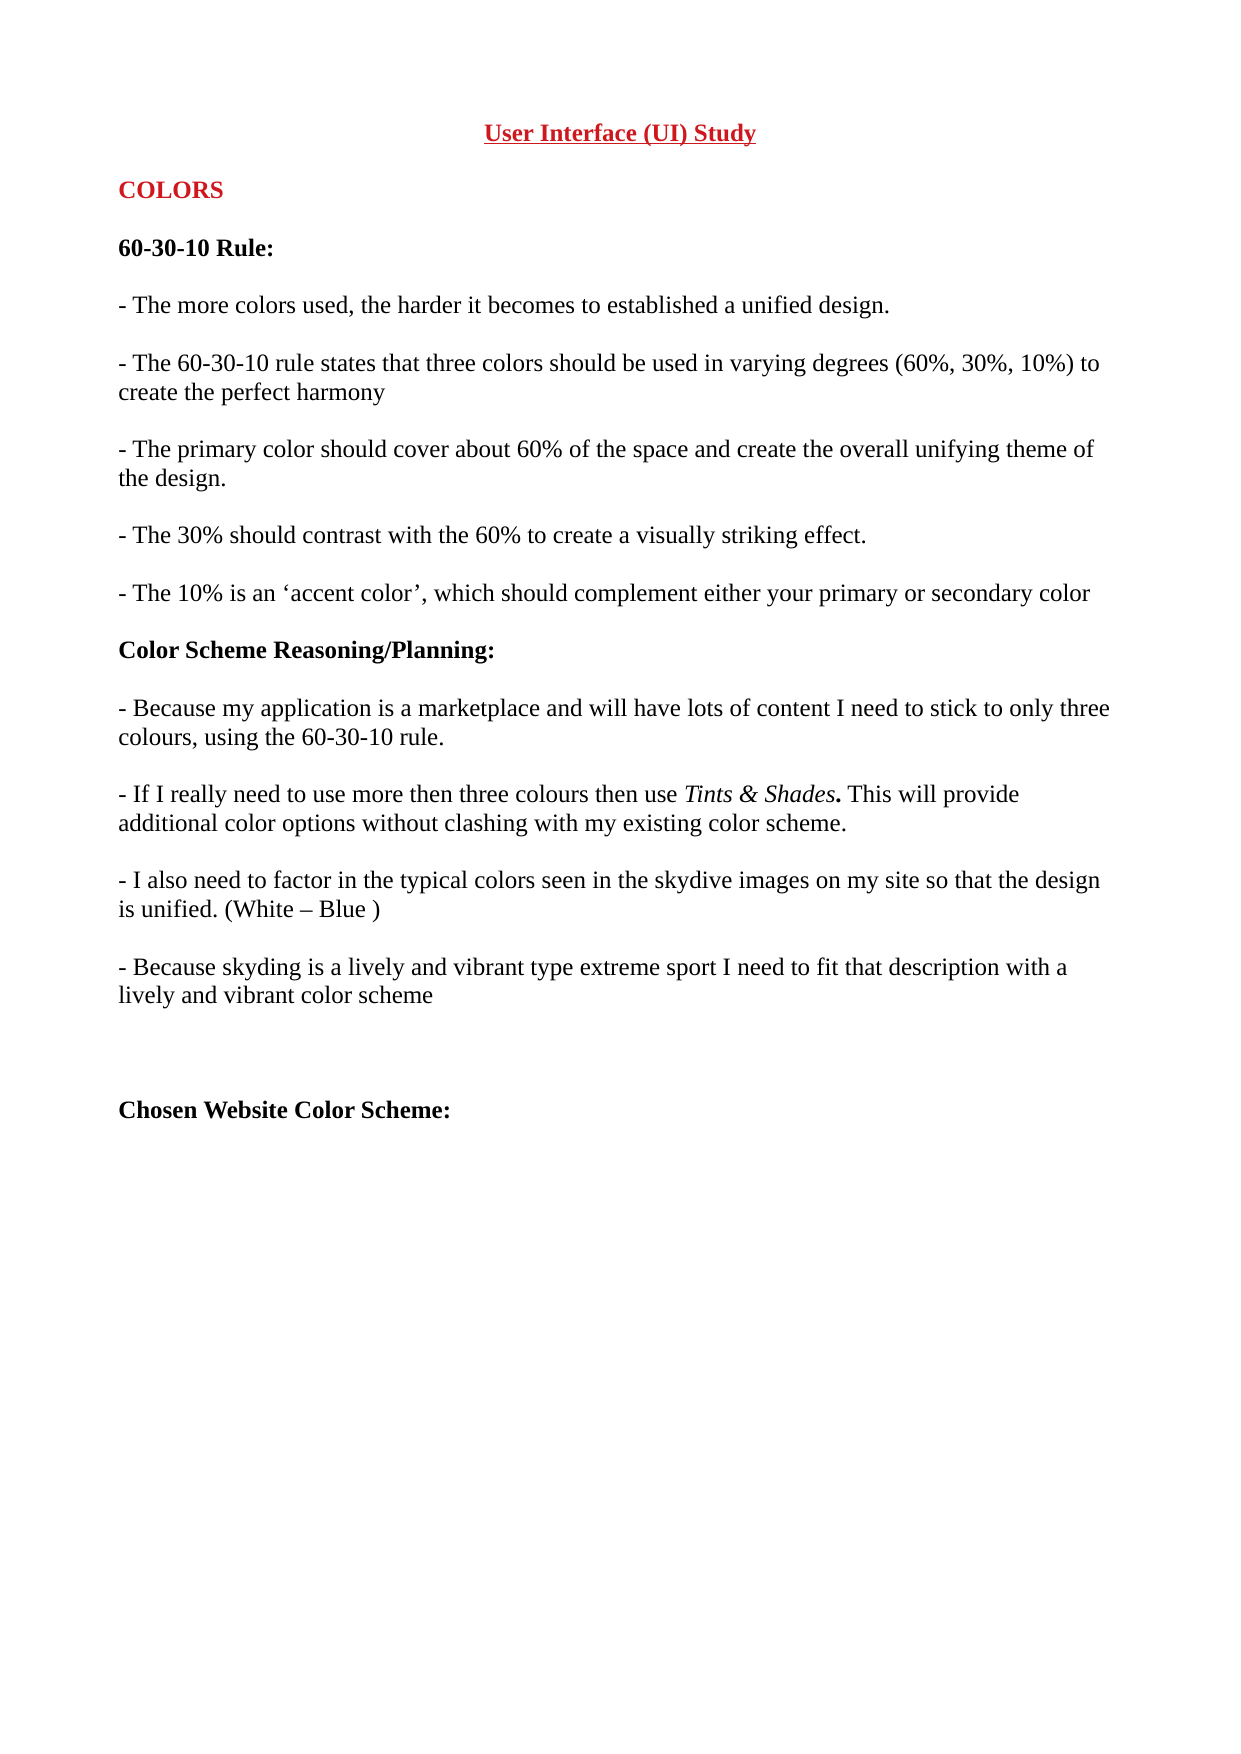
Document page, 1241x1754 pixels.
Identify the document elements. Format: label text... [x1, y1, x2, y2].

text - Because my application is a marketplace and will have lots of content I need to stick to only three colours, using the 60-30-10 rule. [118, 693, 1122, 751]
text - The 30% should contrast with the 60% to create a visually striking effect. [118, 521, 1122, 549]
text - I also need to factor in the typical colors seen in the skydive images on my site so that the design is unified. (White – Blue ) [118, 866, 1122, 923]
text - If I really need to use more then three colours then use Tints & Shades. This will provide additional color options without clashing with my existing color scheme. [118, 779, 1122, 837]
text COLORS [118, 176, 1122, 204]
text - The primary color should cover about 60% of the space and create the overall unifying theme of the design. [118, 434, 1122, 492]
text - The 60-30-10 rule states that three colors should be used in varying degrees (60%, 30%, 10%) to create the perfect harmony [118, 348, 1122, 406]
text - The 10% is an ‘accent color’, which should complement either your primary or secondary color [118, 578, 1122, 607]
text 60-30-10 Rule: [118, 233, 1122, 262]
text Chosen Website Color Scheme: [118, 1096, 1122, 1124]
text User Interface (UI) Study [118, 118, 1122, 147]
text - The more colors used, the harder it becomes to established a unified design. [118, 291, 1122, 319]
text Color Scheme Reasoning/Planning: [118, 636, 1122, 664]
text - Because skyding is a lively and vibrant type extreme sport I need to fit that description with a lively and vibrant color scheme [118, 952, 1122, 1009]
